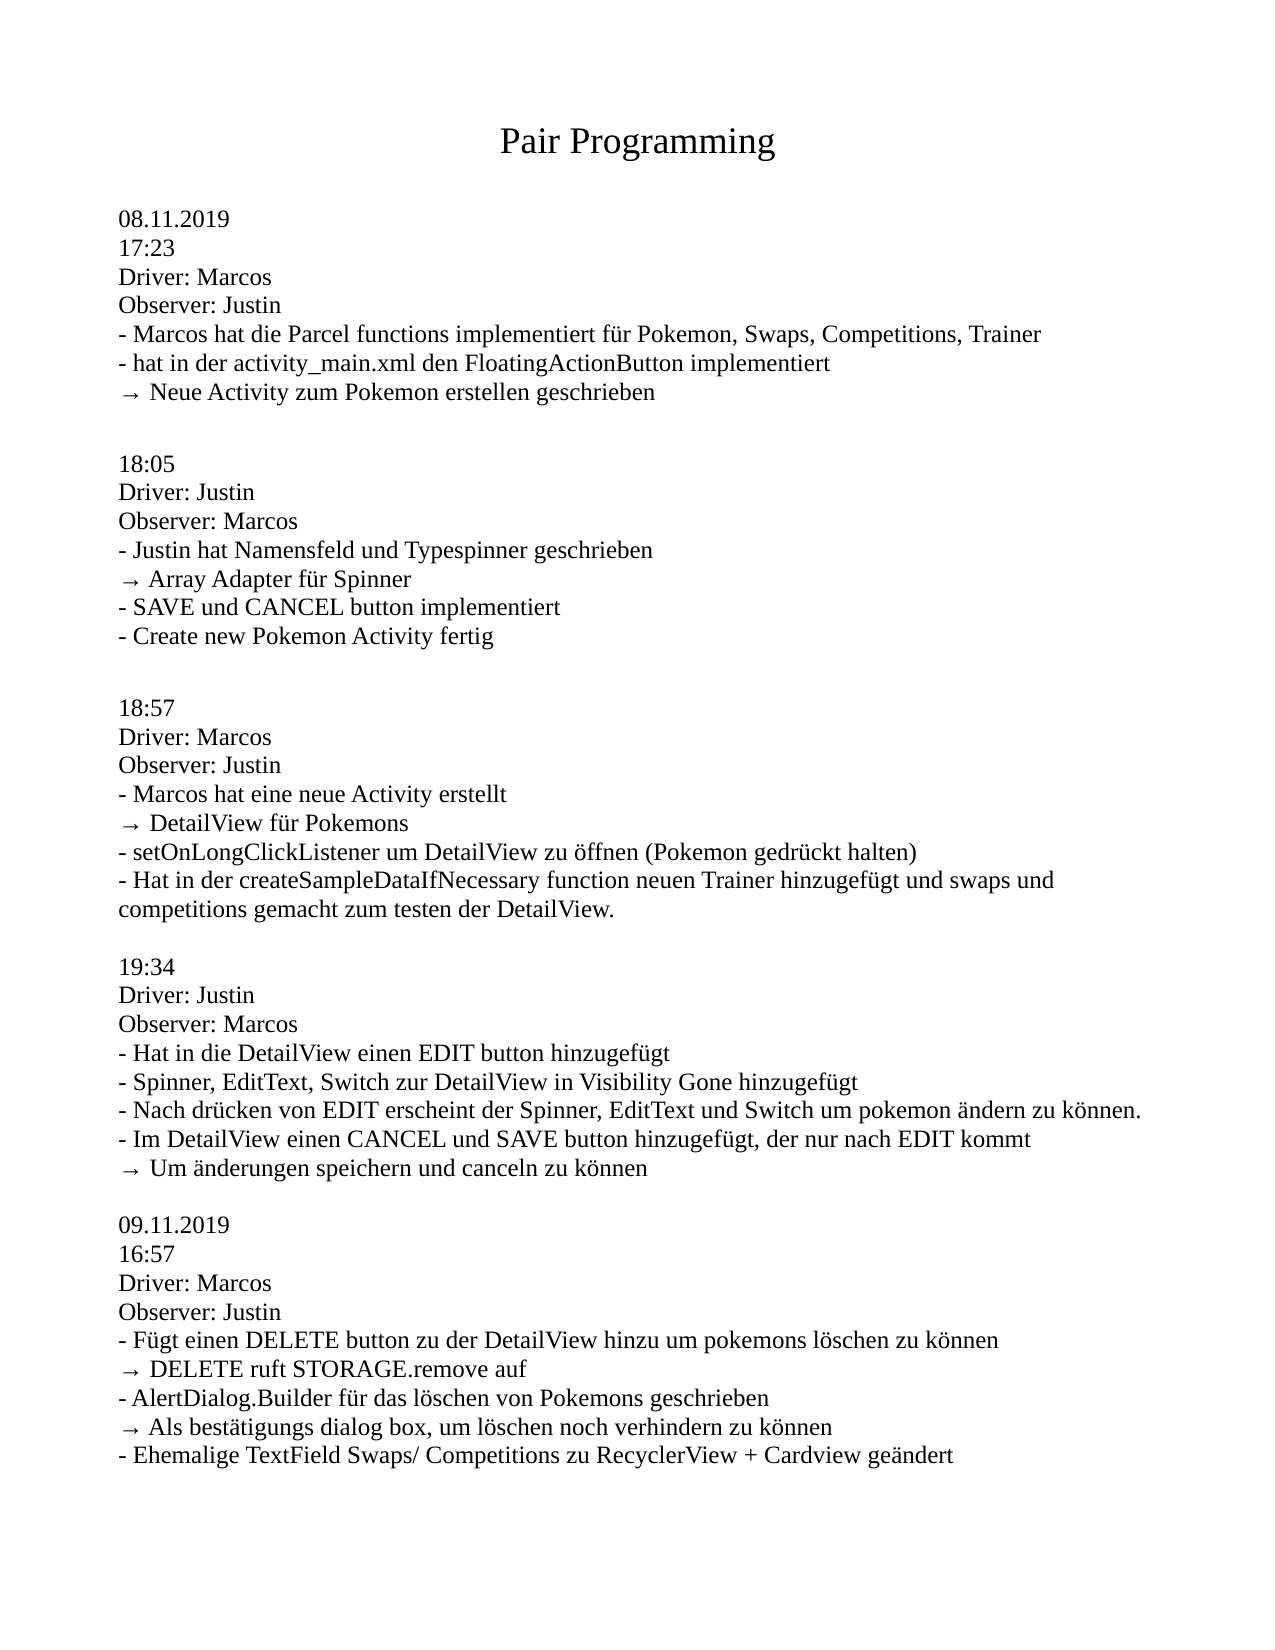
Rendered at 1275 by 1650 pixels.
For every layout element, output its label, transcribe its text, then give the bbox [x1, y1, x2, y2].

text Pair Programming [118, 118, 1157, 161]
text - setOnLongClickListener um DetailView zu öffnen (Pokemon gedrückt halten) [118, 837, 1157, 866]
text → Als bestätigungs dialog box, um löschen noch verhindern zu können [118, 1412, 1157, 1441]
text → Neue Activity zum Pokemon erstellen geschrieben [118, 377, 1157, 406]
text Driver: Justin [118, 477, 1157, 506]
text Observer: Justin [118, 1297, 1157, 1326]
text 09.11.2019 [118, 1211, 1157, 1239]
text - Justin hat Namensfeld und Typespinner geschrieben [118, 535, 1157, 564]
text → Array Adapter für Spinner [118, 564, 1157, 592]
text - Hat in die DetailView einen EDIT button hinzugefügt [118, 1038, 1157, 1067]
text - Spinner, EditText, Switch zur DetailView in Visibility Gone hinzugefügt [118, 1067, 1157, 1096]
text Driver: Marcos [118, 722, 1157, 751]
text - Marcos hat die Parcel functions implementiert für Pokemon, Swaps, Competitions, Trainer [118, 319, 1157, 348]
text 17:23 [118, 233, 1157, 262]
text 08.11.2019 [118, 204, 1157, 233]
text - Hat in der createSampleDataIfNecessary function neuen Trainer hinzugefügt und swaps und competitions gemacht zum testen der DetailView. [118, 866, 1157, 923]
text 16:57 [118, 1239, 1157, 1268]
text 19:34 [118, 952, 1157, 981]
text - Ehemalige TextField Swaps/ Competitions zu RecyclerView + Cardview geändert [118, 1441, 1157, 1469]
text - Im DetailView einen CANCEL und SAVE button hinzugefügt, der nur nach EDIT kommt [118, 1124, 1157, 1153]
text → Um änderungen speichern und canceln zu können [118, 1153, 1157, 1182]
text Observer: Justin [118, 751, 1157, 779]
text Observer: Justin [118, 291, 1157, 319]
text Observer: Marcos [118, 506, 1157, 535]
text 18:57 [118, 693, 1157, 722]
text Driver: Marcos [118, 1268, 1157, 1297]
text Observer: Marcos [118, 1009, 1157, 1038]
text → DELETE ruft STORAGE.remove auf [118, 1354, 1157, 1383]
text - AlertDialog.Builder für das löschen von Pokemons geschrieben [118, 1383, 1157, 1412]
text - Fügt einen DELETE button zu der DetailView hinzu um pokemons löschen zu können [118, 1326, 1157, 1354]
text Driver: Justin [118, 981, 1157, 1009]
text Driver: Marcos [118, 262, 1157, 291]
text - hat in der activity_main.xml den FloatingActionButton implementiert [118, 348, 1157, 377]
text - Marcos hat eine neue Activity erstellt [118, 779, 1157, 808]
text - Nach drücken von EDIT erscheint der Spinner, EditText und Switch um pokemon ändern zu können. [118, 1096, 1157, 1124]
text - SAVE und CANCEL button implementiert [118, 592, 1157, 621]
text → DetailView für Pokemons [118, 808, 1157, 837]
text - Create new Pokemon Activity fertig [118, 621, 1157, 650]
text 18:05 [118, 449, 1157, 477]
